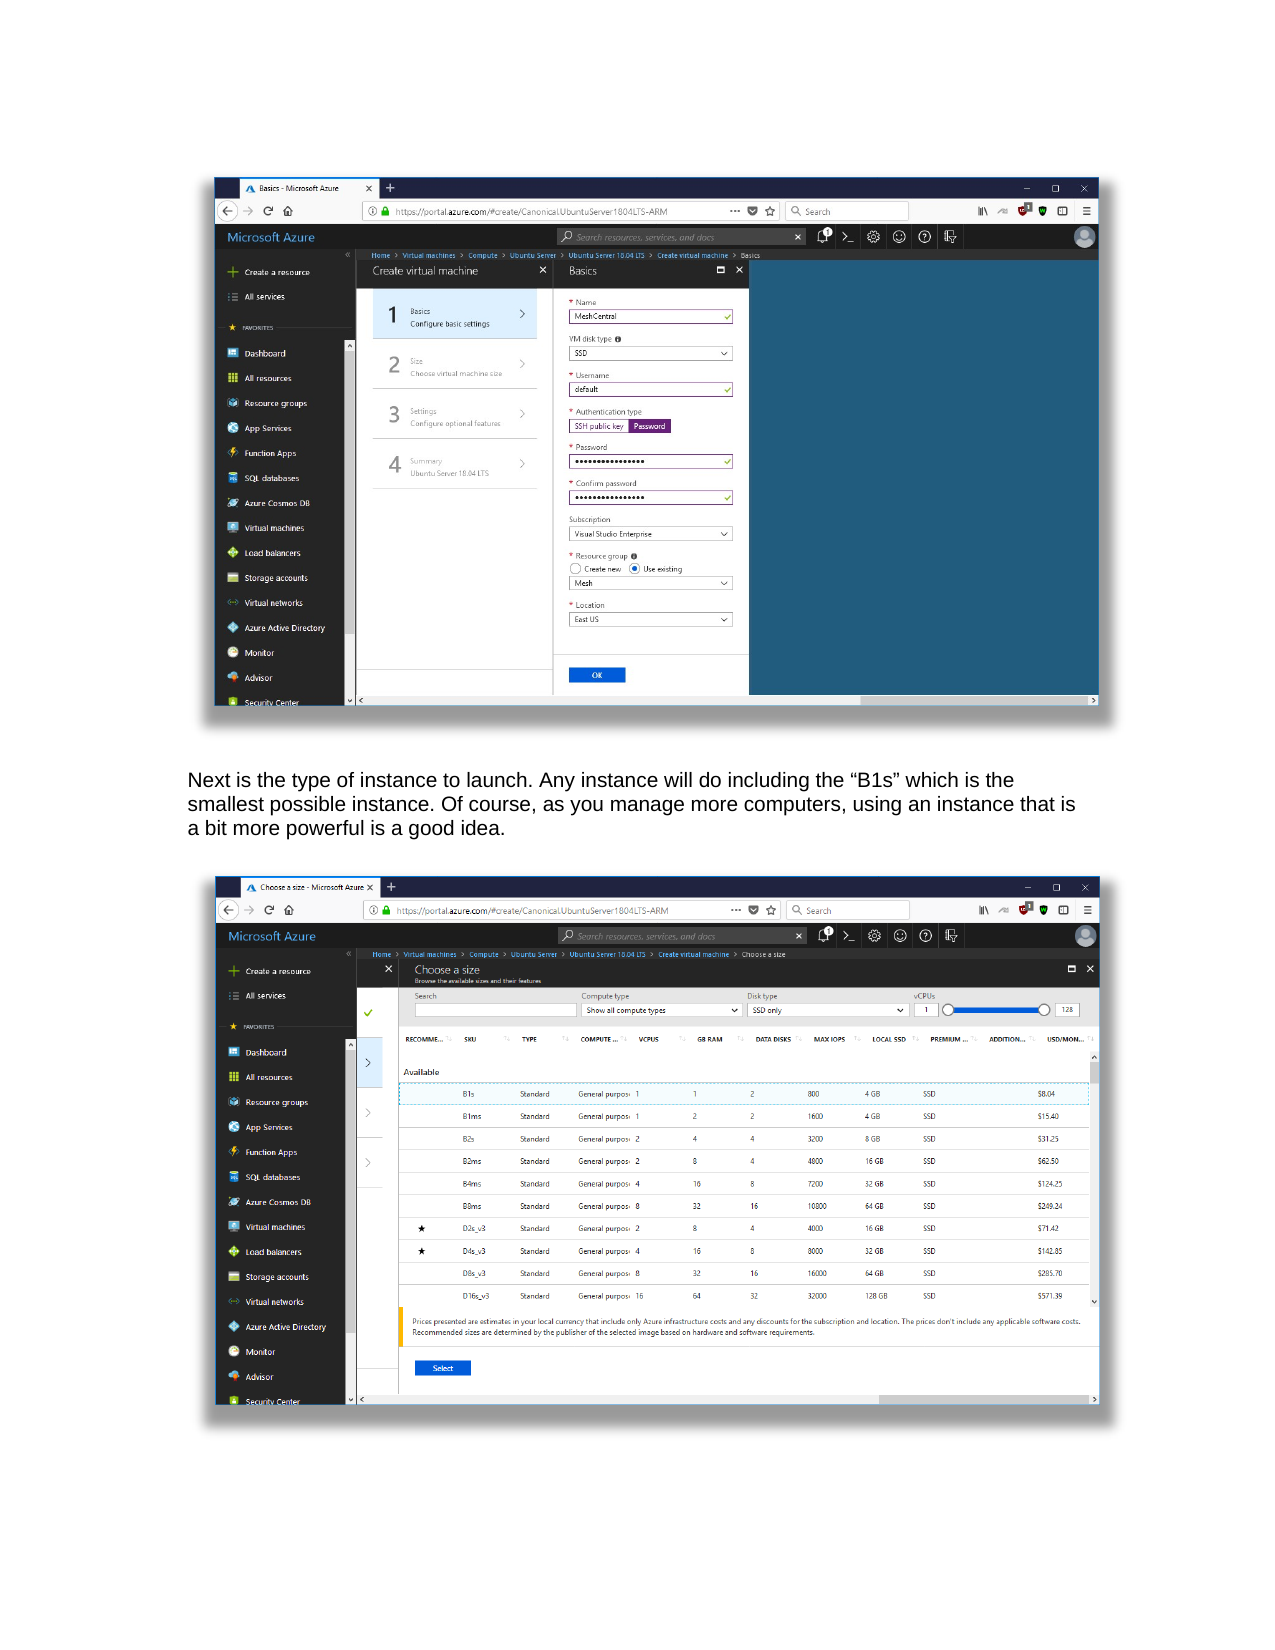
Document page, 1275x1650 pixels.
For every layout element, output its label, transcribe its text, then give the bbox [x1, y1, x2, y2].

picture [185, 865, 1131, 1445]
picture [184, 166, 1130, 745]
text Next is the type of instance to launch. Any instance will do including the “B1s” which is the smallest possible instance. Of course, as you manage more computers, using an instance that is a bit more powerful is a good idea. [187, 768, 1079, 840]
